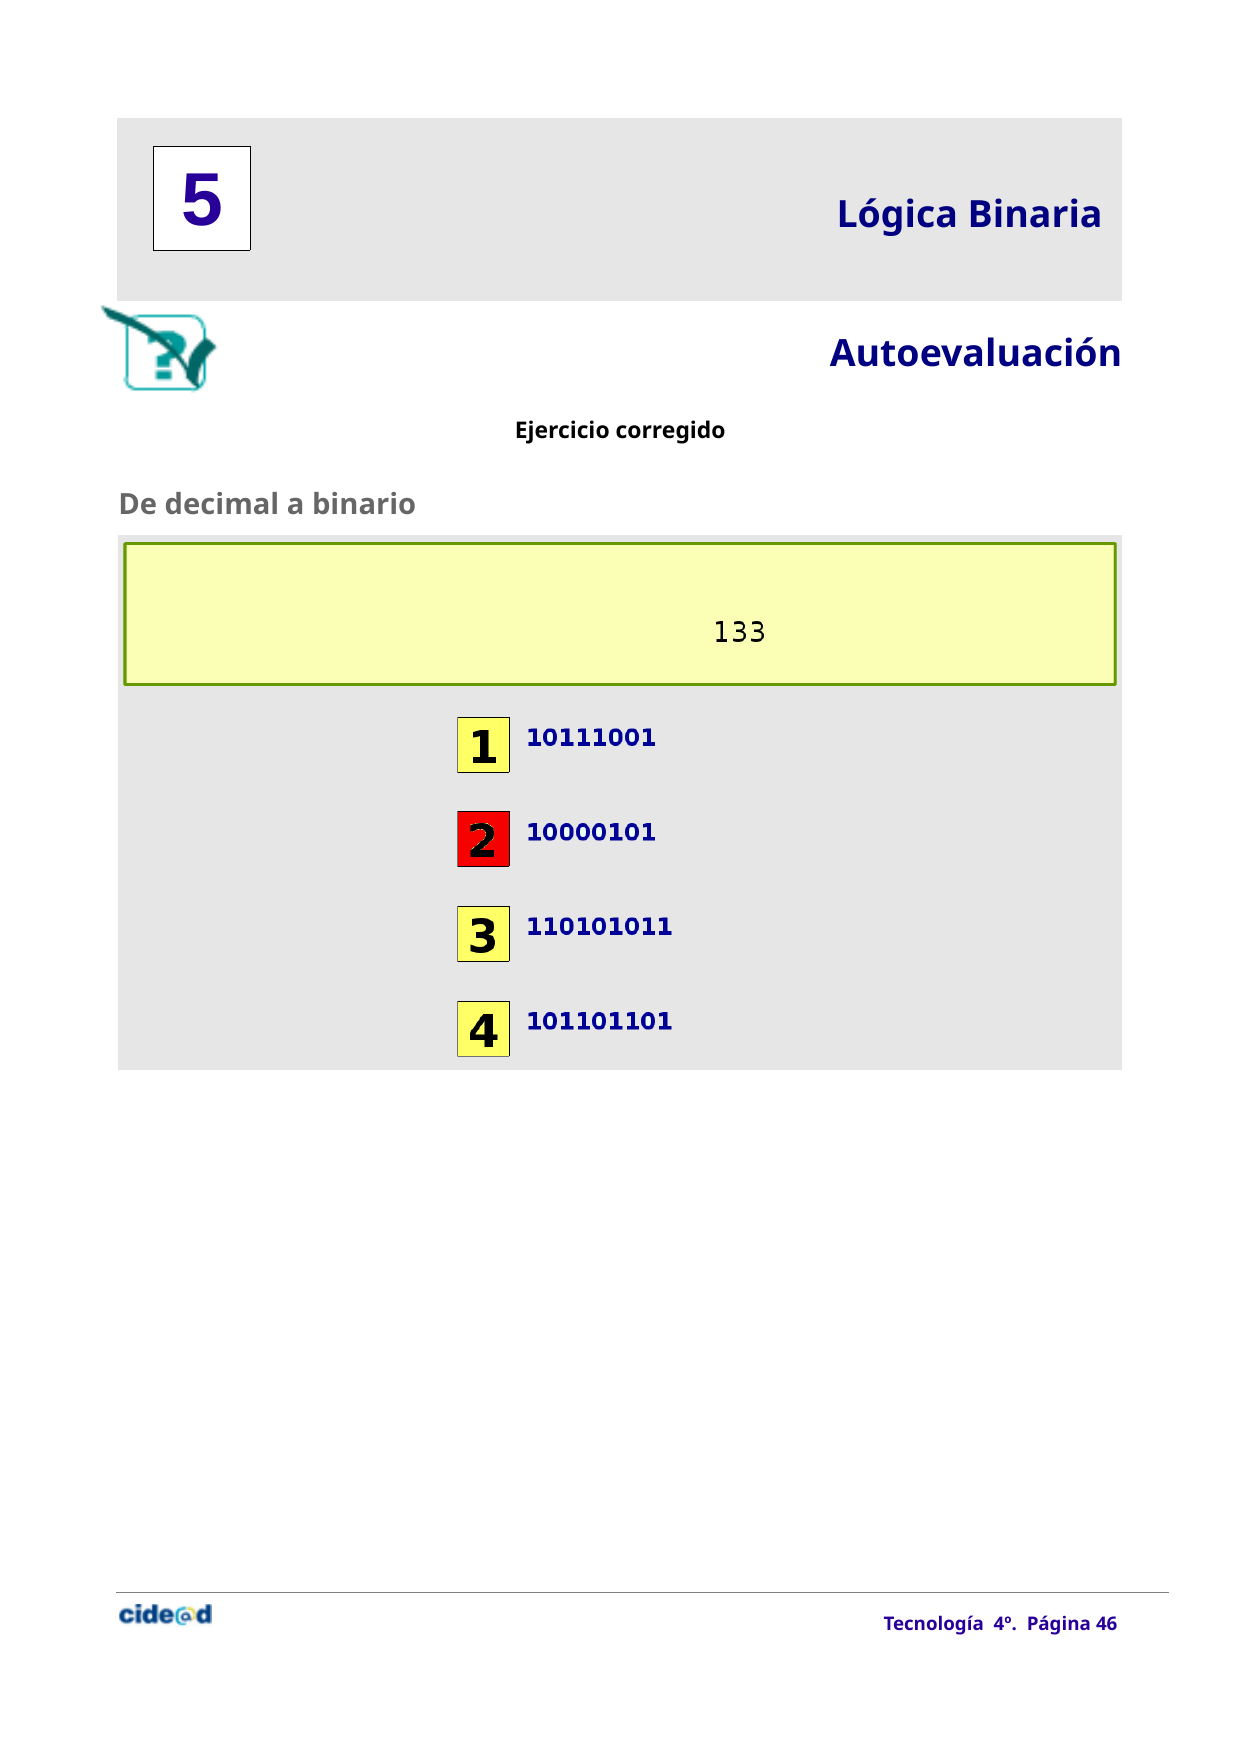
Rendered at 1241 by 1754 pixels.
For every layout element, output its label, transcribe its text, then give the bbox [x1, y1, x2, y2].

title Autoevaluación [221, 326, 1122, 377]
picture [100, 304, 221, 400]
subtitle De decimal a binario [118, 483, 1122, 523]
picture [118, 1604, 212, 1627]
picture [118, 535, 1123, 1070]
subtitle Ejercicio corregido [118, 414, 1122, 446]
